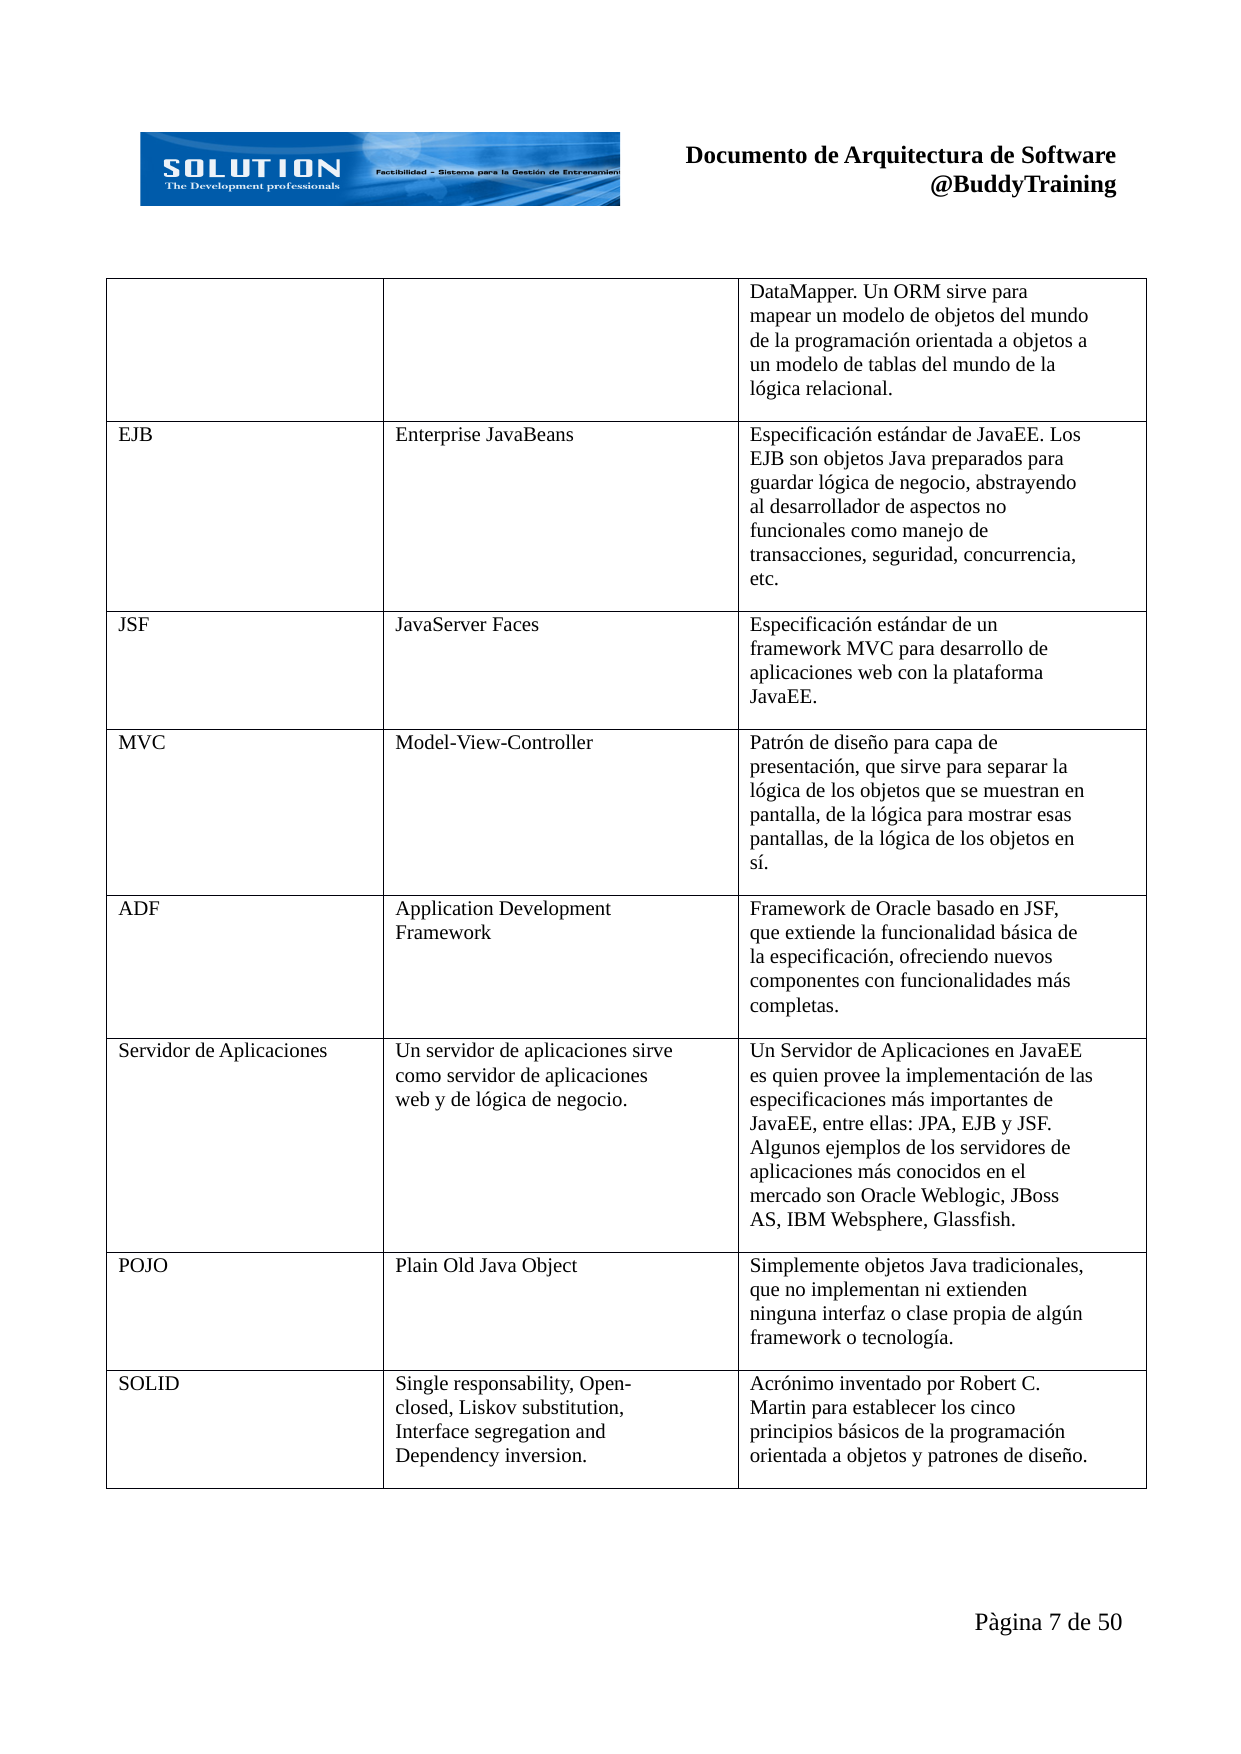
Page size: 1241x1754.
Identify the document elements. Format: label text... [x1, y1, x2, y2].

table_cell Patrón de diseño para capa de presentación, que sirve para separar la lógica de los objetos que se muestran en pantalla, de la lógica para mostrar esas pantallas, de la lógica de los objetos en sí. [739, 730, 1146, 895]
table_cell Un Servidor de Aplicaciones en JavaEE es quien provee la implementación de las especificaciones más importantes de JavaEE, entre ellas: JPA, EJB y JSF. Algunos ejemplos de los servidores de aplicaciones más conocidos en el mercado son Oracle Weblogic, JBoss AS, IBM Websphere, Glassfish. [739, 1039, 1146, 1252]
table_cell MVC [107, 730, 383, 895]
table_cell JSF [107, 612, 383, 729]
table_cell Acrónimo inventado por Robert C. Martin para establecer los cinco principios básicos de la programación orientada a objetos y patrones de diseño. [739, 1371, 1146, 1488]
table_cell [107, 279, 383, 421]
table_cell [384, 279, 738, 421]
table_cell Single responsability, Open-closed, Liskov substitution, Interface segregation and Dependency inversion. [384, 1371, 738, 1488]
table_cell EJB [107, 422, 383, 611]
table_cell DataMapper. Un ORM sirve para mapear un modelo de objetos del mundo de la programación orientada a objetos a un modelo de tablas del mundo de la lógica relacional. [739, 279, 1146, 421]
table_cell Model-View-Controller [384, 730, 738, 895]
table_cell Simplemente objetos Java tradicionales, que no implementan ni extienden ninguna interfaz o clase propia de algún framework o tecnología. [739, 1253, 1146, 1370]
table_cell Application Development Framework [384, 896, 738, 1037]
table_cell Enterprise JavaBeans [384, 422, 738, 611]
table_cell Un servidor de aplicaciones sirve como servidor de aplicaciones web y de lógica de negocio. [384, 1039, 738, 1252]
table_cell Framework de Oracle basado en JSF, que extiende la funcionalidad básica de la especificación, ofreciendo nuevos componentes con funcionalidades más completas. [739, 896, 1146, 1037]
table_cell Especificación estándar de un framework MVC para desarrollo de aplicaciones web con la plataforma JavaEE. [739, 612, 1146, 729]
table_cell Servidor de Aplicaciones [107, 1039, 383, 1252]
table_cell Especificación estándar de JavaEE. Los EJB son objetos Java preparados para guardar lógica de negocio, abstrayendo al desarrollador de aspectos no funcionales como manejo de transacciones, seguridad, concurrencia, etc. [739, 422, 1146, 611]
picture [140, 132, 621, 206]
table_cell ADF [107, 896, 383, 1037]
table_cell Plain Old Java Object [384, 1253, 738, 1370]
table_cell SOLID [107, 1371, 383, 1488]
table_cell JavaServer Faces [384, 612, 738, 729]
table_cell POJO [107, 1253, 383, 1370]
